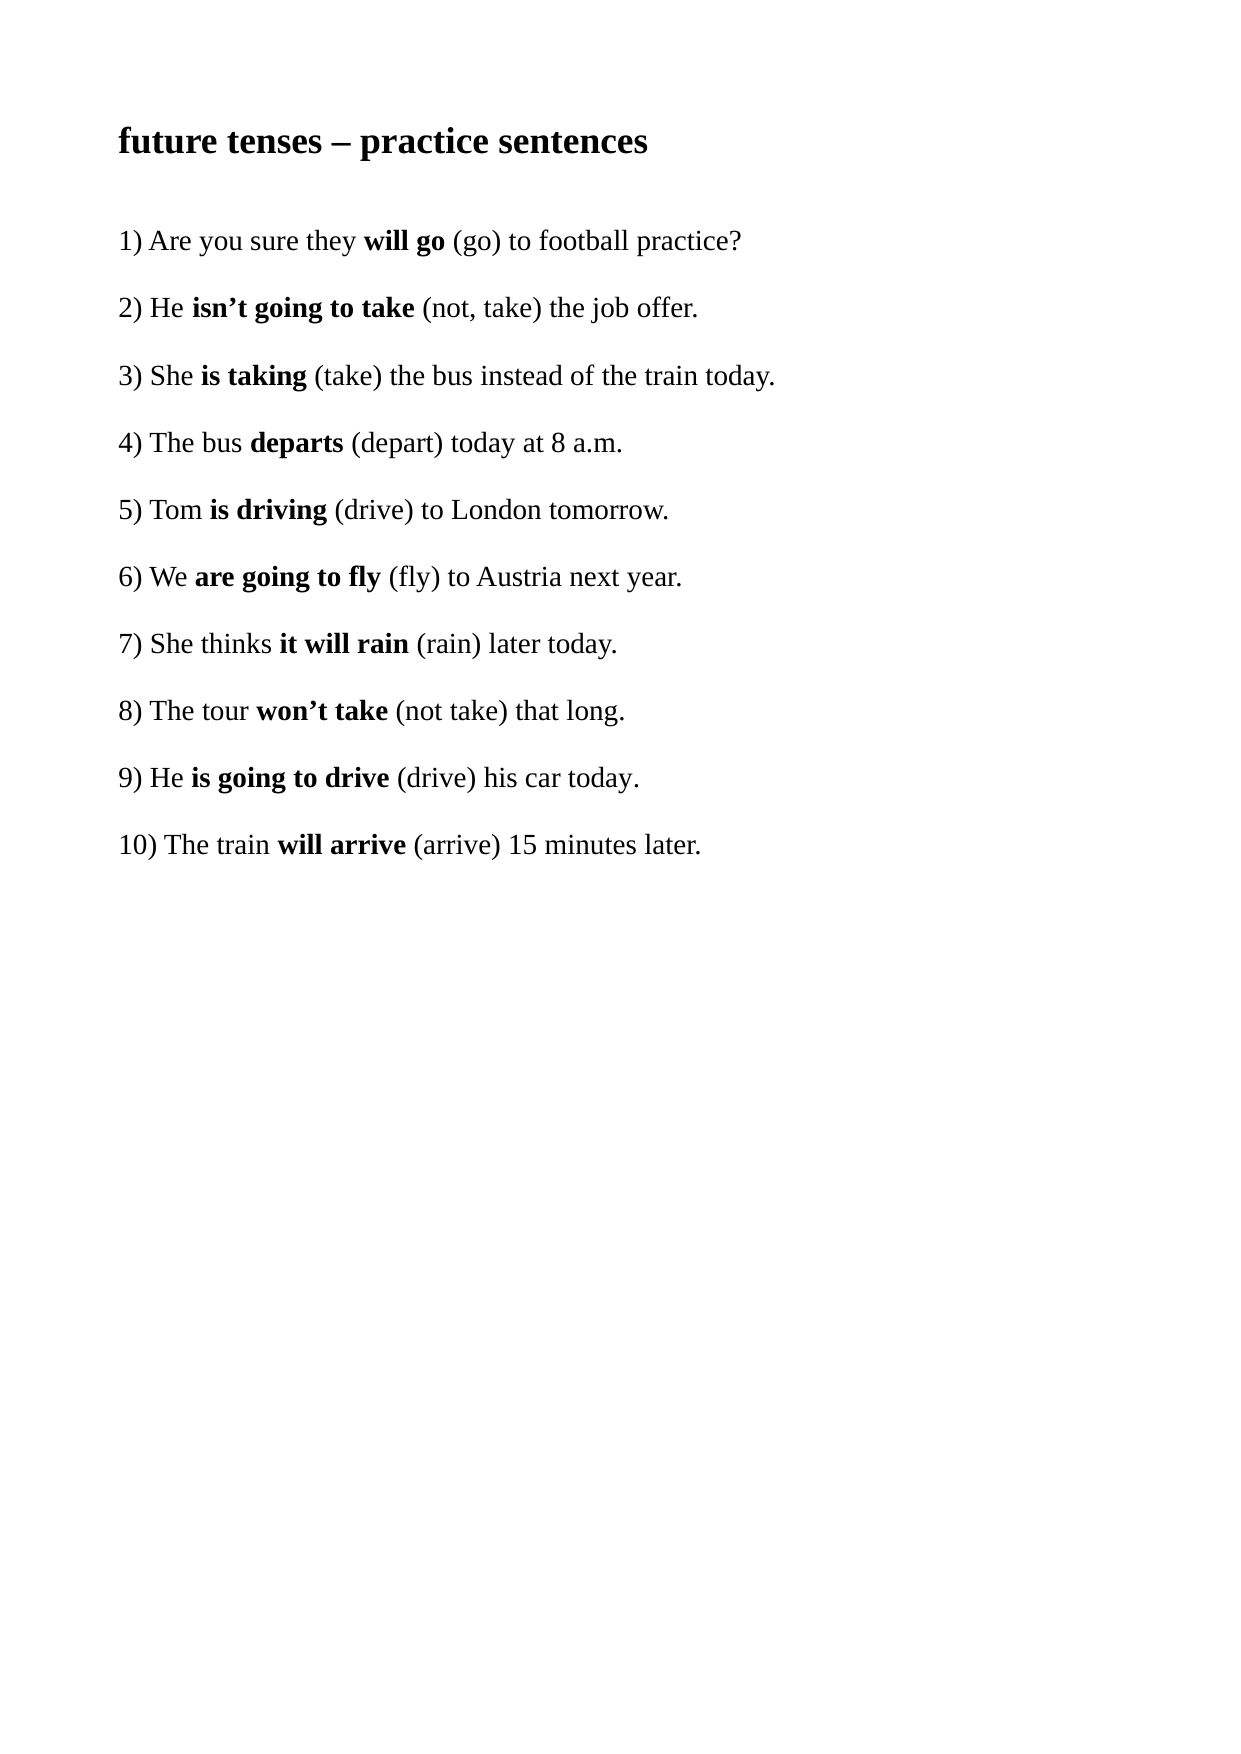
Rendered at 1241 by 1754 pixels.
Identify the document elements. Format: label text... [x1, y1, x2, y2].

text 2) He isn’t going to take (not, take) the job offer. [118, 291, 1122, 324]
text future tenses – practice sentences [118, 118, 1122, 161]
text 6) We are going to fly (fly) to Austria next year. [118, 559, 1122, 592]
text 5) Tom is driving (drive) to London tomorrow. [118, 492, 1122, 525]
text 8) The tour won’t take (not take) that long. [118, 693, 1122, 727]
text 4) The bus departs (depart) today at 8 a.m. [118, 425, 1122, 458]
text 7) She thinks it will rain (rain) later today. [118, 626, 1122, 659]
text 1) Are you sure they will go (go) to football practice? [118, 223, 1122, 257]
text 9) He is going to drive (drive) his car today. [118, 760, 1122, 794]
text 3) She is taking (take) the bus instead of the train today. [118, 358, 1122, 391]
text 10) The train will arrive (arrive) 15 minutes later. [118, 827, 1122, 861]
